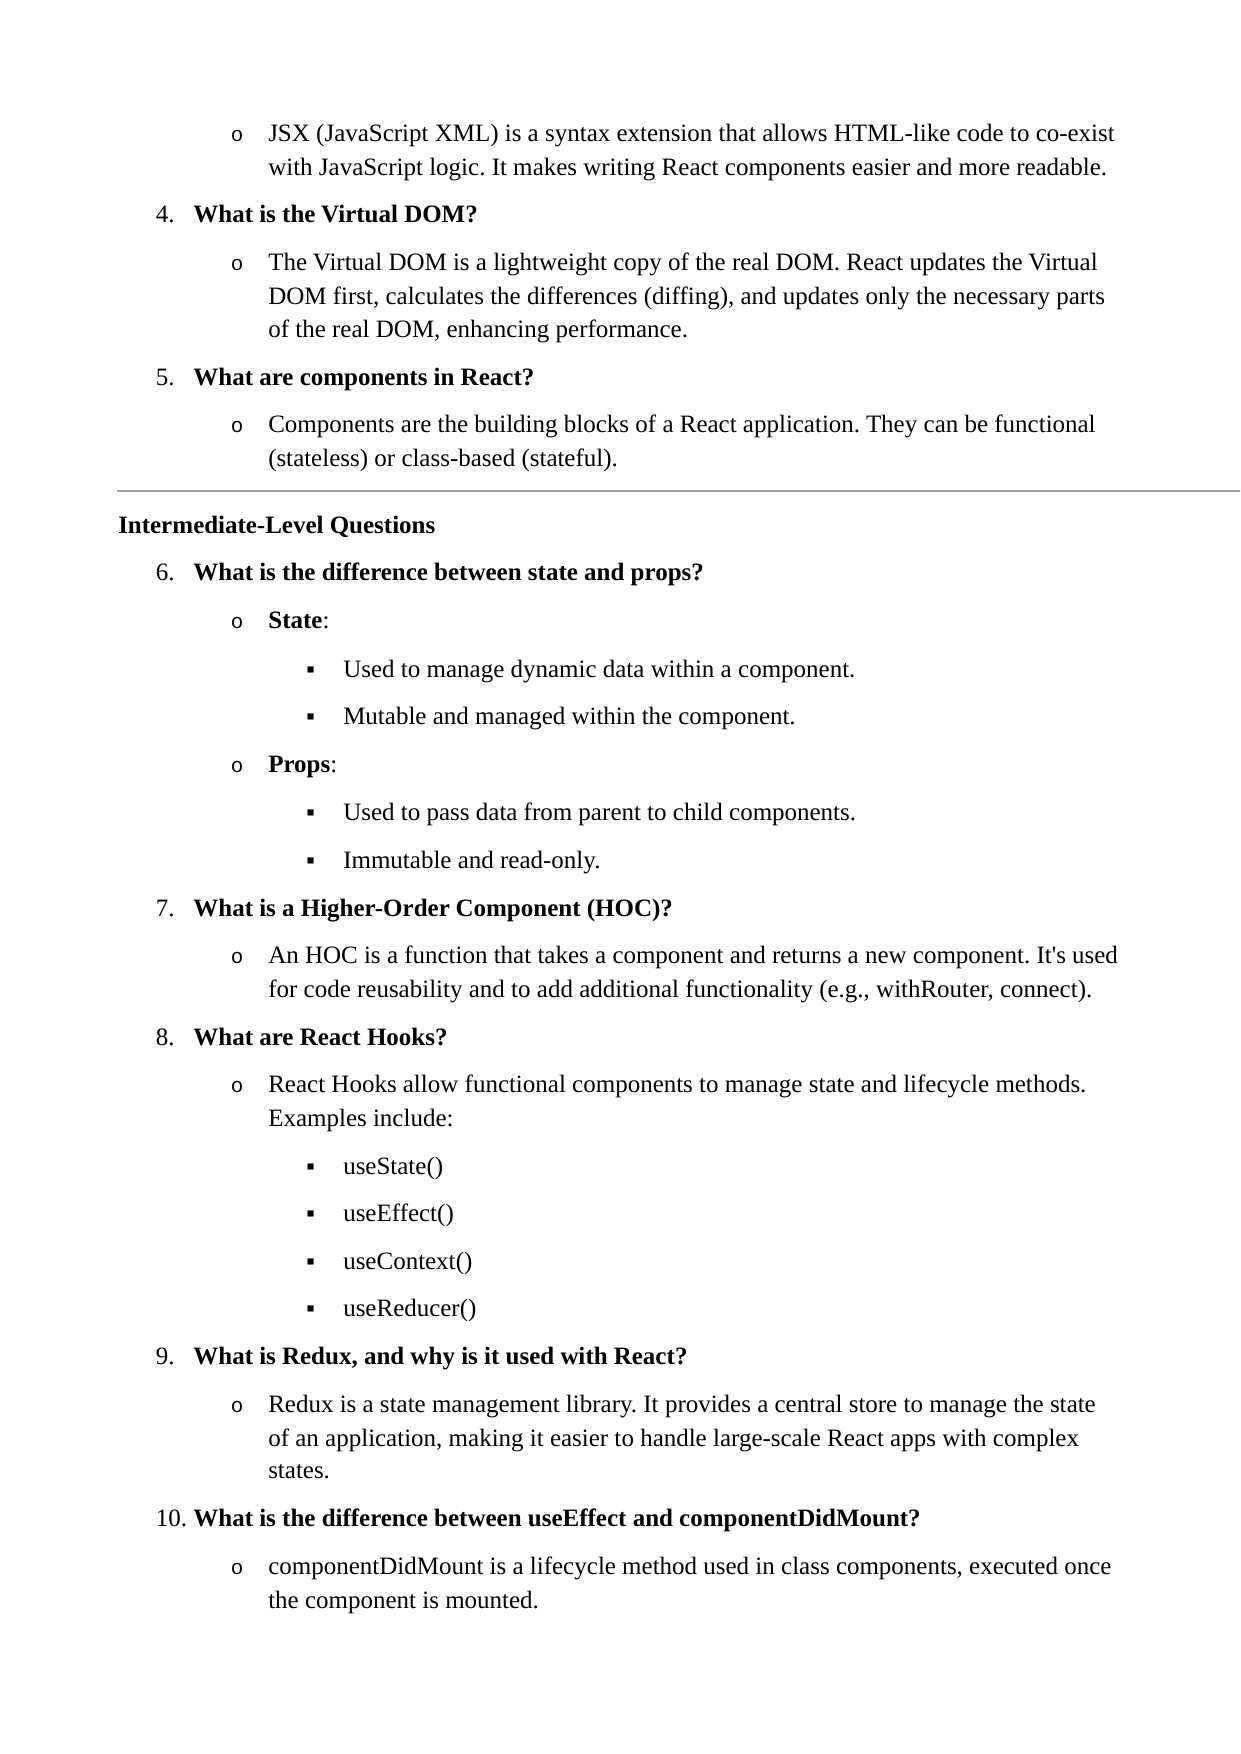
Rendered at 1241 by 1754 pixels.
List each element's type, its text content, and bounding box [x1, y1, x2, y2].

list What are components in React? [156, 362, 1122, 390]
list useState() [306, 1151, 1122, 1179]
list Mutable and managed within the component. [306, 701, 1122, 730]
list JSX (JavaScript XML) is a syntax extension that allows HTML-like code to co-exist with JavaScript logic. It makes writing React components easier and more readable. [231, 118, 1122, 181]
list What are React Hooks? [156, 1022, 1122, 1050]
list componentDidMount is a lifecycle method used in class components, executed once the component is mounted. [231, 1551, 1122, 1613]
list An HOC is a function that takes a component and returns a new component. It's used for code reusability and to add additional functionality (e.g., withRouter, connect). [231, 940, 1122, 1003]
list Props: [231, 749, 1122, 778]
list Redux is a state management library. It provides a central store to manage the state of an application, making it easier to handle large-scale React apps with complex states. [231, 1389, 1122, 1484]
list Components are the building blocks of a React application. They can be functional (stateless) or class-based (stateful). [231, 409, 1122, 472]
list What is the Virtual DOM? [156, 199, 1122, 228]
list What is a Higher-Order Component (HOC)? [156, 893, 1122, 921]
list React Hooks allow functional components to manage state and lifecycle methods. Examples include: [231, 1069, 1122, 1132]
list The Virtual DOM is a lightweight copy of the real DOM. React updates the Virtual DOM first, calculates the differences (diffing), and updates only the necessary parts of the real DOM, enhancing performance. [231, 247, 1122, 343]
list State: [231, 605, 1122, 635]
list Used to pass data from parent to child components. [306, 797, 1122, 826]
list What is the difference between useEffect and componentDidMount? [156, 1503, 1122, 1532]
list What is Redux, and why is it used with React? [156, 1341, 1122, 1370]
list useEffect() [306, 1198, 1122, 1227]
list What is the difference between state and props? [156, 557, 1122, 586]
list Immutable and read-only. [306, 845, 1122, 874]
list useReducer() [306, 1293, 1122, 1322]
list useContext() [306, 1246, 1122, 1275]
list Used to manage dynamic data within a component. [306, 654, 1122, 682]
text Intermediate-Level Questions [118, 510, 1122, 539]
